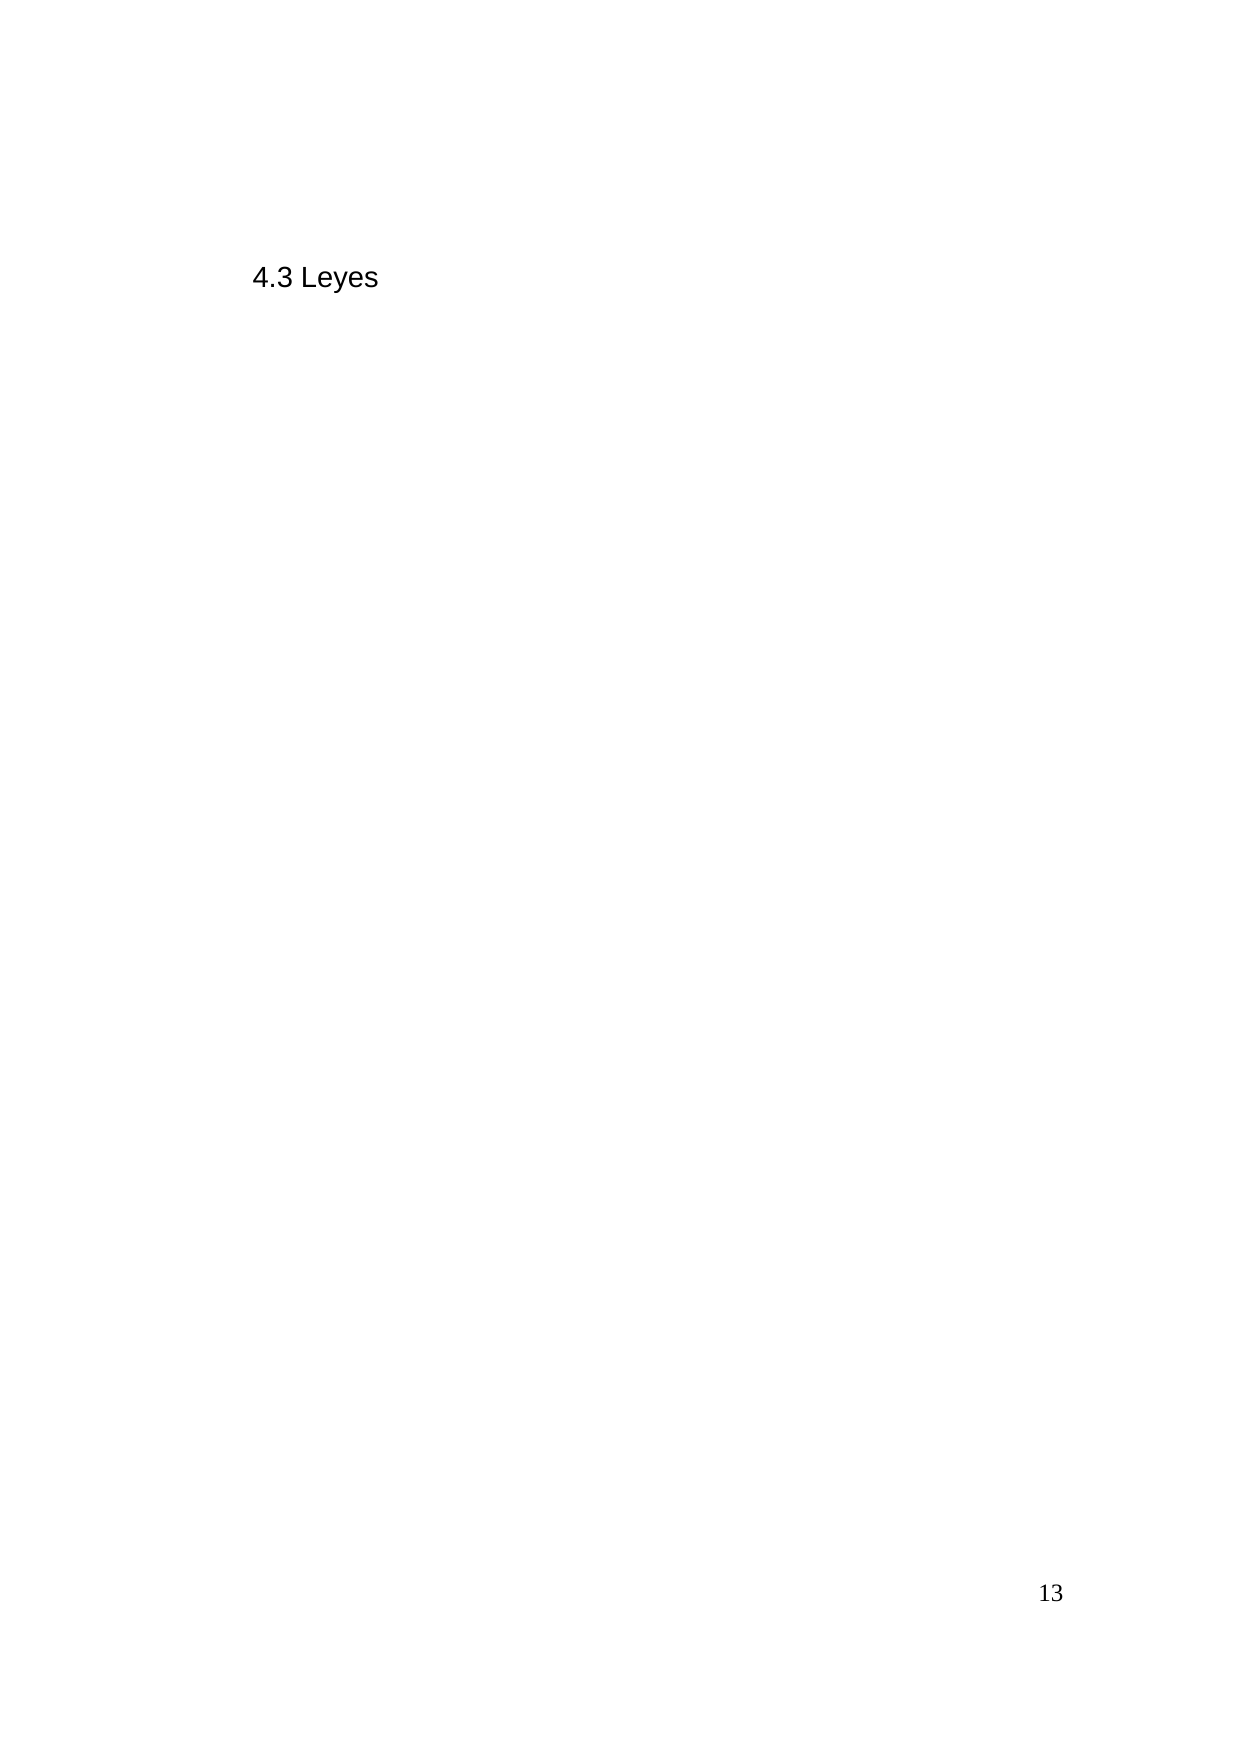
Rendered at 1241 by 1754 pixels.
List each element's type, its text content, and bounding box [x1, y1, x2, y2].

list 4.3 Leyes [215, 260, 1063, 293]
